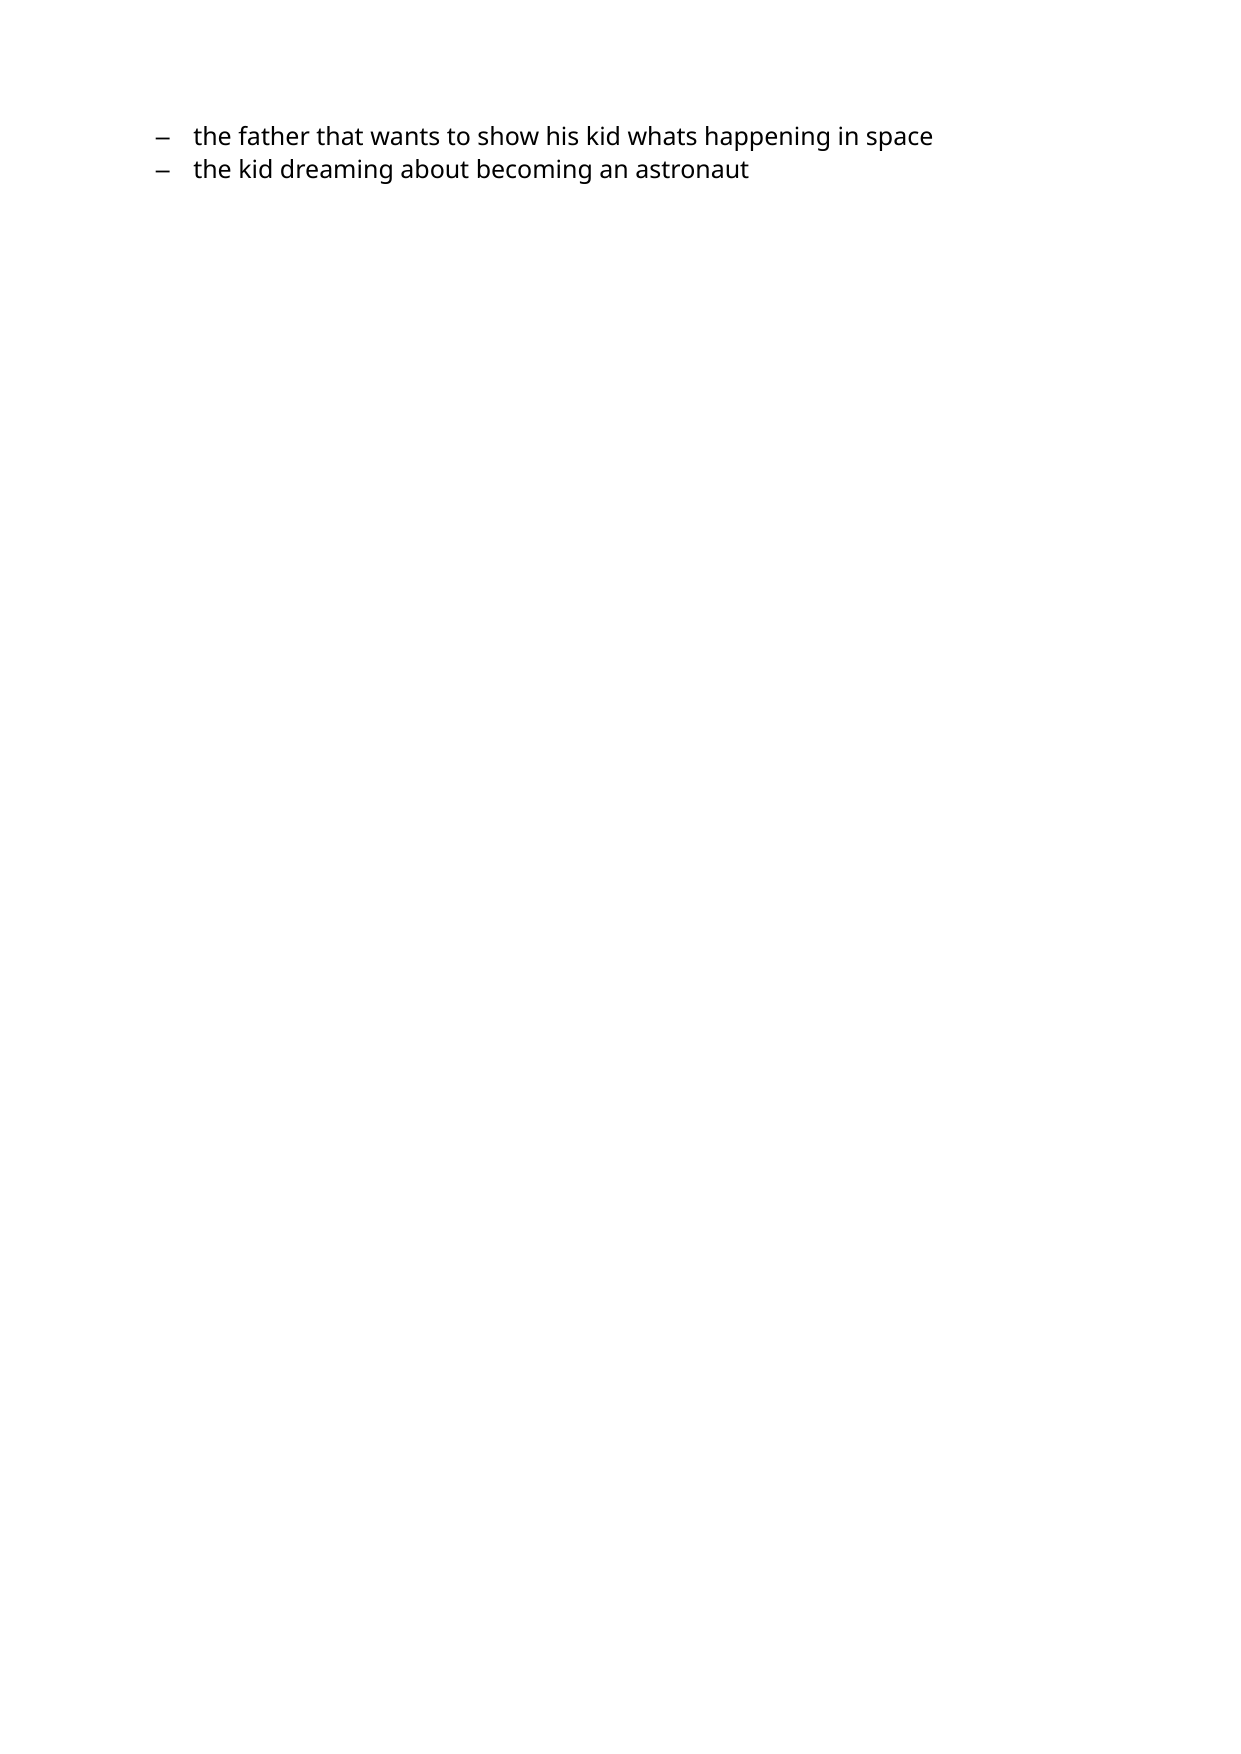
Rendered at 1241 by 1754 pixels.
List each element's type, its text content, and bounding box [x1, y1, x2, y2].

list the kid dreaming about becoming an astronaut [156, 152, 1122, 186]
list the father that wants to show his kid whats happening in space [156, 118, 1122, 152]
